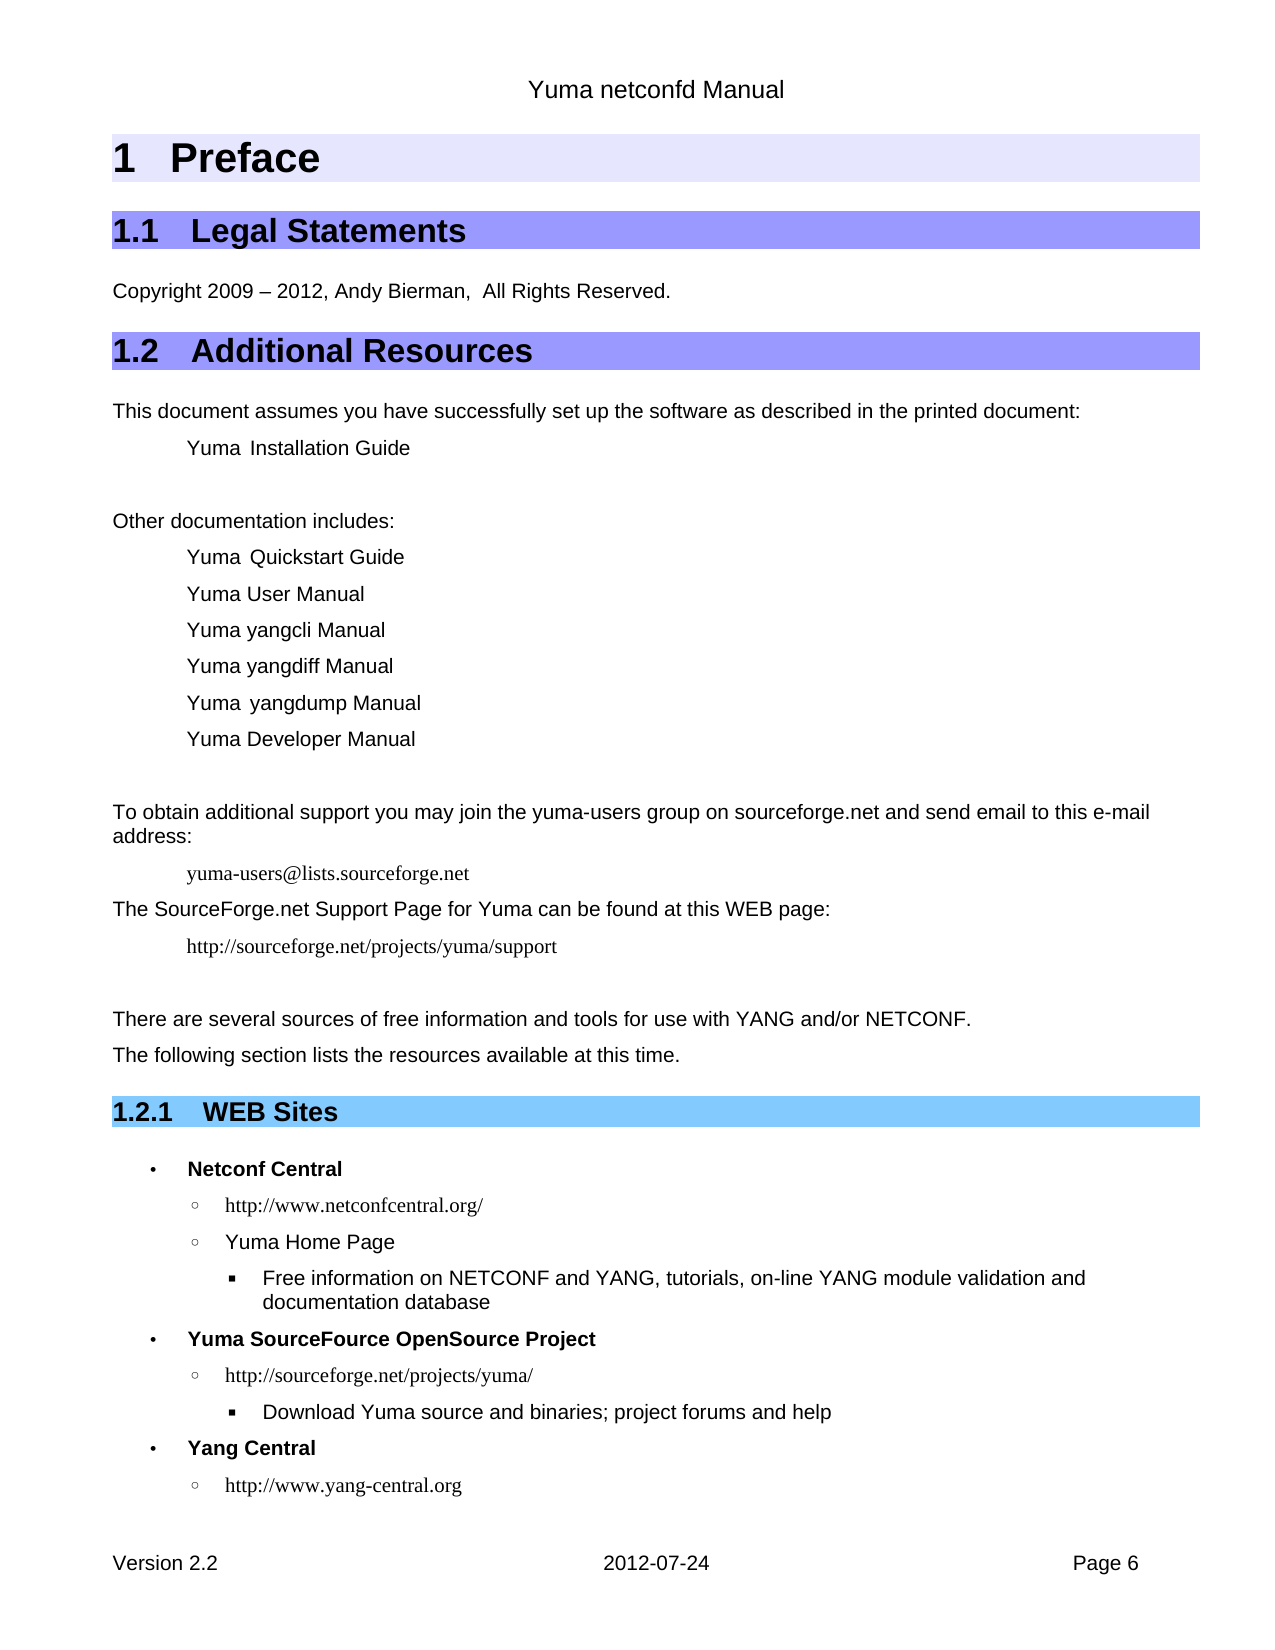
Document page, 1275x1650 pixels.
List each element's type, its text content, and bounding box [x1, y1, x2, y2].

text Yuma Developer Manual [112, 727, 1200, 751]
text Yuma yangdump Manual [112, 691, 1200, 715]
text There are several sources of free information and tools for use with YANG and/or NETCONF. [112, 1007, 1200, 1031]
text The SourceForge.net Support Page for Yuma can be found at this WEB page: [112, 897, 1200, 921]
text Yuma Quickstart Guide [112, 545, 1200, 569]
list Yuma Home Page [187, 1230, 1200, 1254]
text yuma-users@lists.sourceforge.net [112, 861, 1200, 885]
text The following section lists the resources available at this time. [112, 1043, 1200, 1067]
subtitle Preface [112, 134, 1200, 182]
text Yuma yangcli Manual [112, 618, 1200, 642]
text http://sourceforge.net/projects/yuma/support [112, 934, 1200, 958]
text This document assumes you have successfully set up the software as described in the printed document: [112, 399, 1200, 423]
list Yuma SourceFource OpenSource Project [150, 1327, 1200, 1351]
text Other documentation includes: [112, 508, 1200, 532]
text Copyright 2009 – 2012, Andy Bierman, All Rights Reserved. [112, 278, 1200, 302]
list http://www.netconfcentral.org/ [187, 1193, 1200, 1217]
list Download Yuma source and binaries; project forums and help [225, 1399, 1200, 1423]
text Yuma yangdiff Manual [112, 654, 1200, 678]
text Yuma Installation Guide [112, 436, 1200, 459]
list Free information on NETCONF and YANG, tutorials, on-line YANG module validation and documentation database [225, 1266, 1200, 1314]
subtitle Legal Statements [112, 211, 1200, 249]
subtitle WEB Sites [112, 1096, 1200, 1127]
list http://www.yang-central.org [187, 1472, 1200, 1497]
subtitle Additional Resources [112, 332, 1200, 370]
list Netconf Central [150, 1157, 1200, 1181]
list http://sourceforge.net/projects/yuma/ [187, 1363, 1200, 1387]
text Yuma User Manual [112, 581, 1200, 605]
list Yang Central [150, 1436, 1200, 1460]
text To obtain additional support you may join the yuma-users group on sourceforge.net and send email to this e-mail address: [112, 800, 1200, 848]
